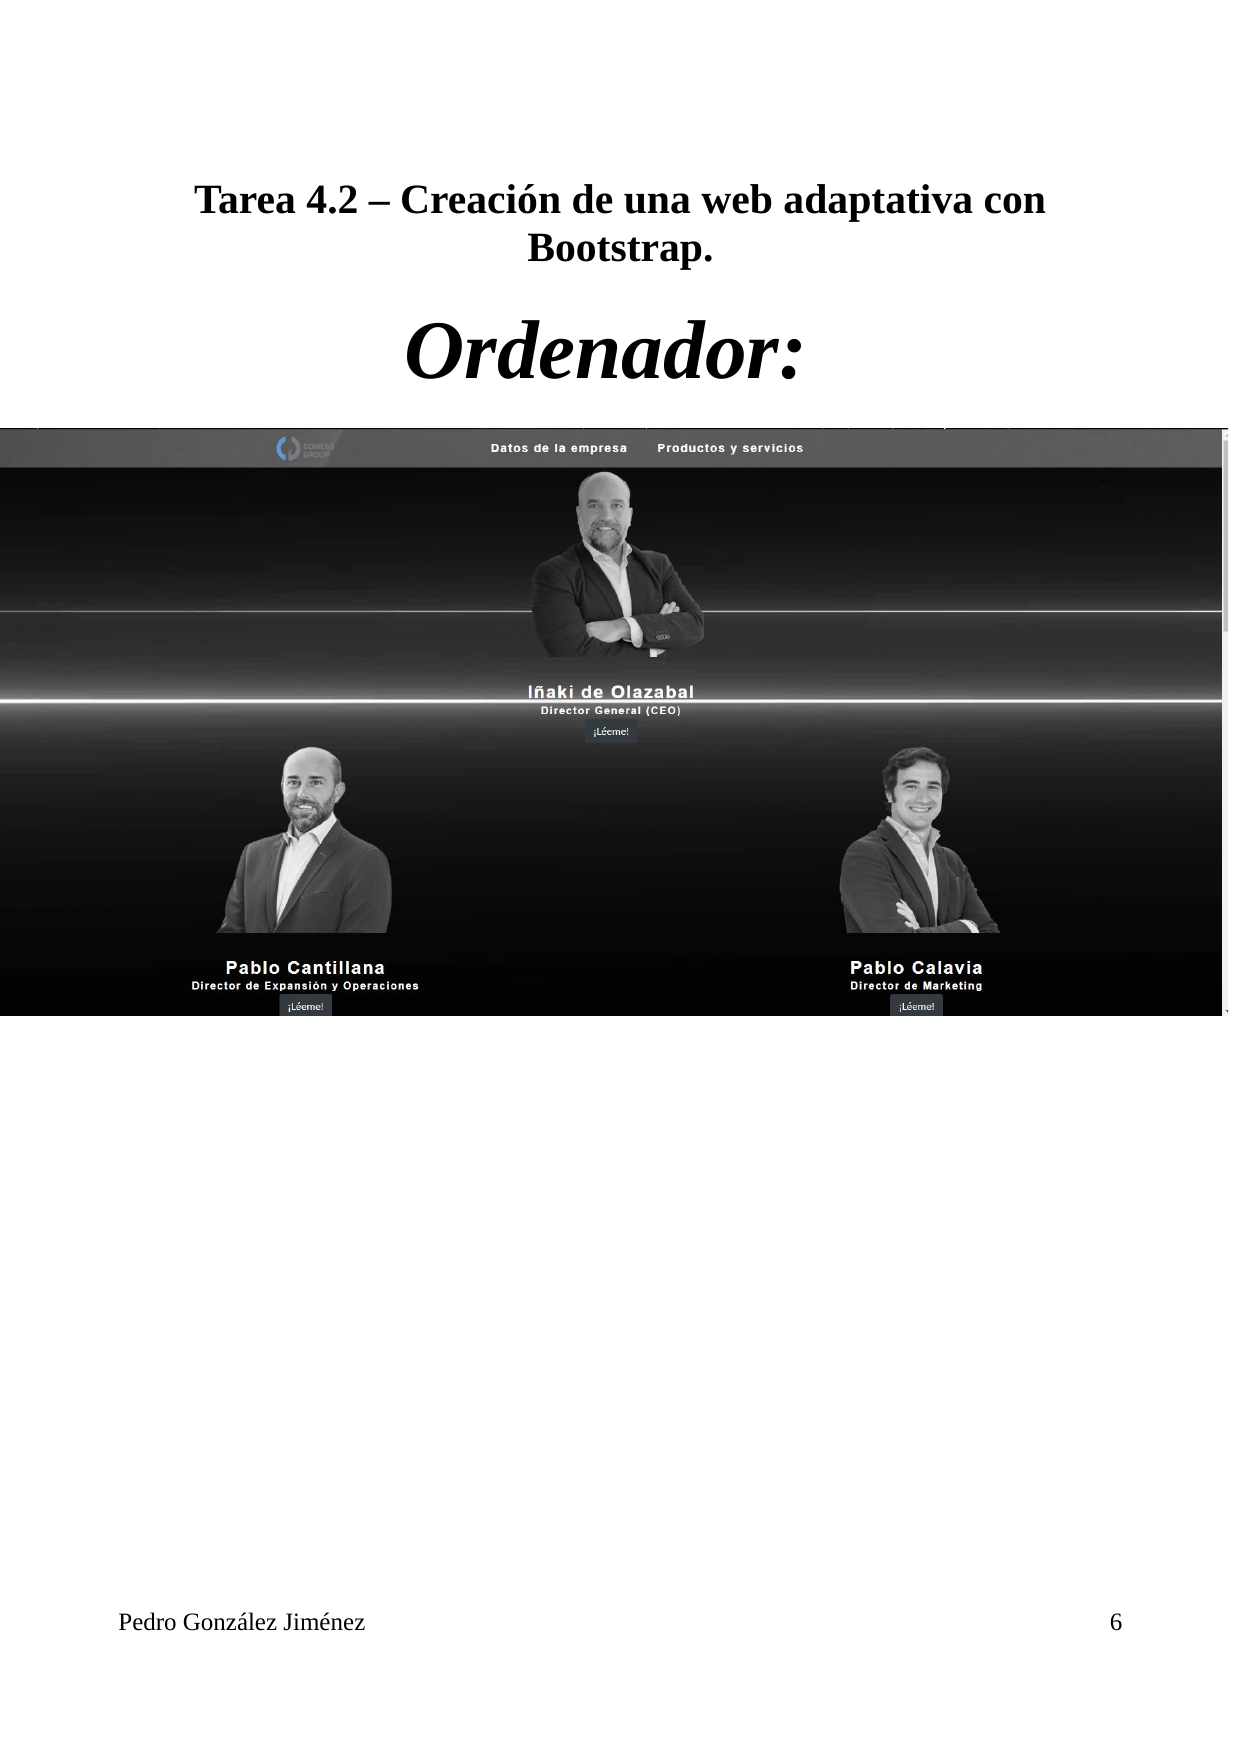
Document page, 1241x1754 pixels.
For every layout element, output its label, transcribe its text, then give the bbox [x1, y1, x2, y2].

picture [0, 428, 1229, 1016]
text Ordenador: [118, 300, 1122, 396]
